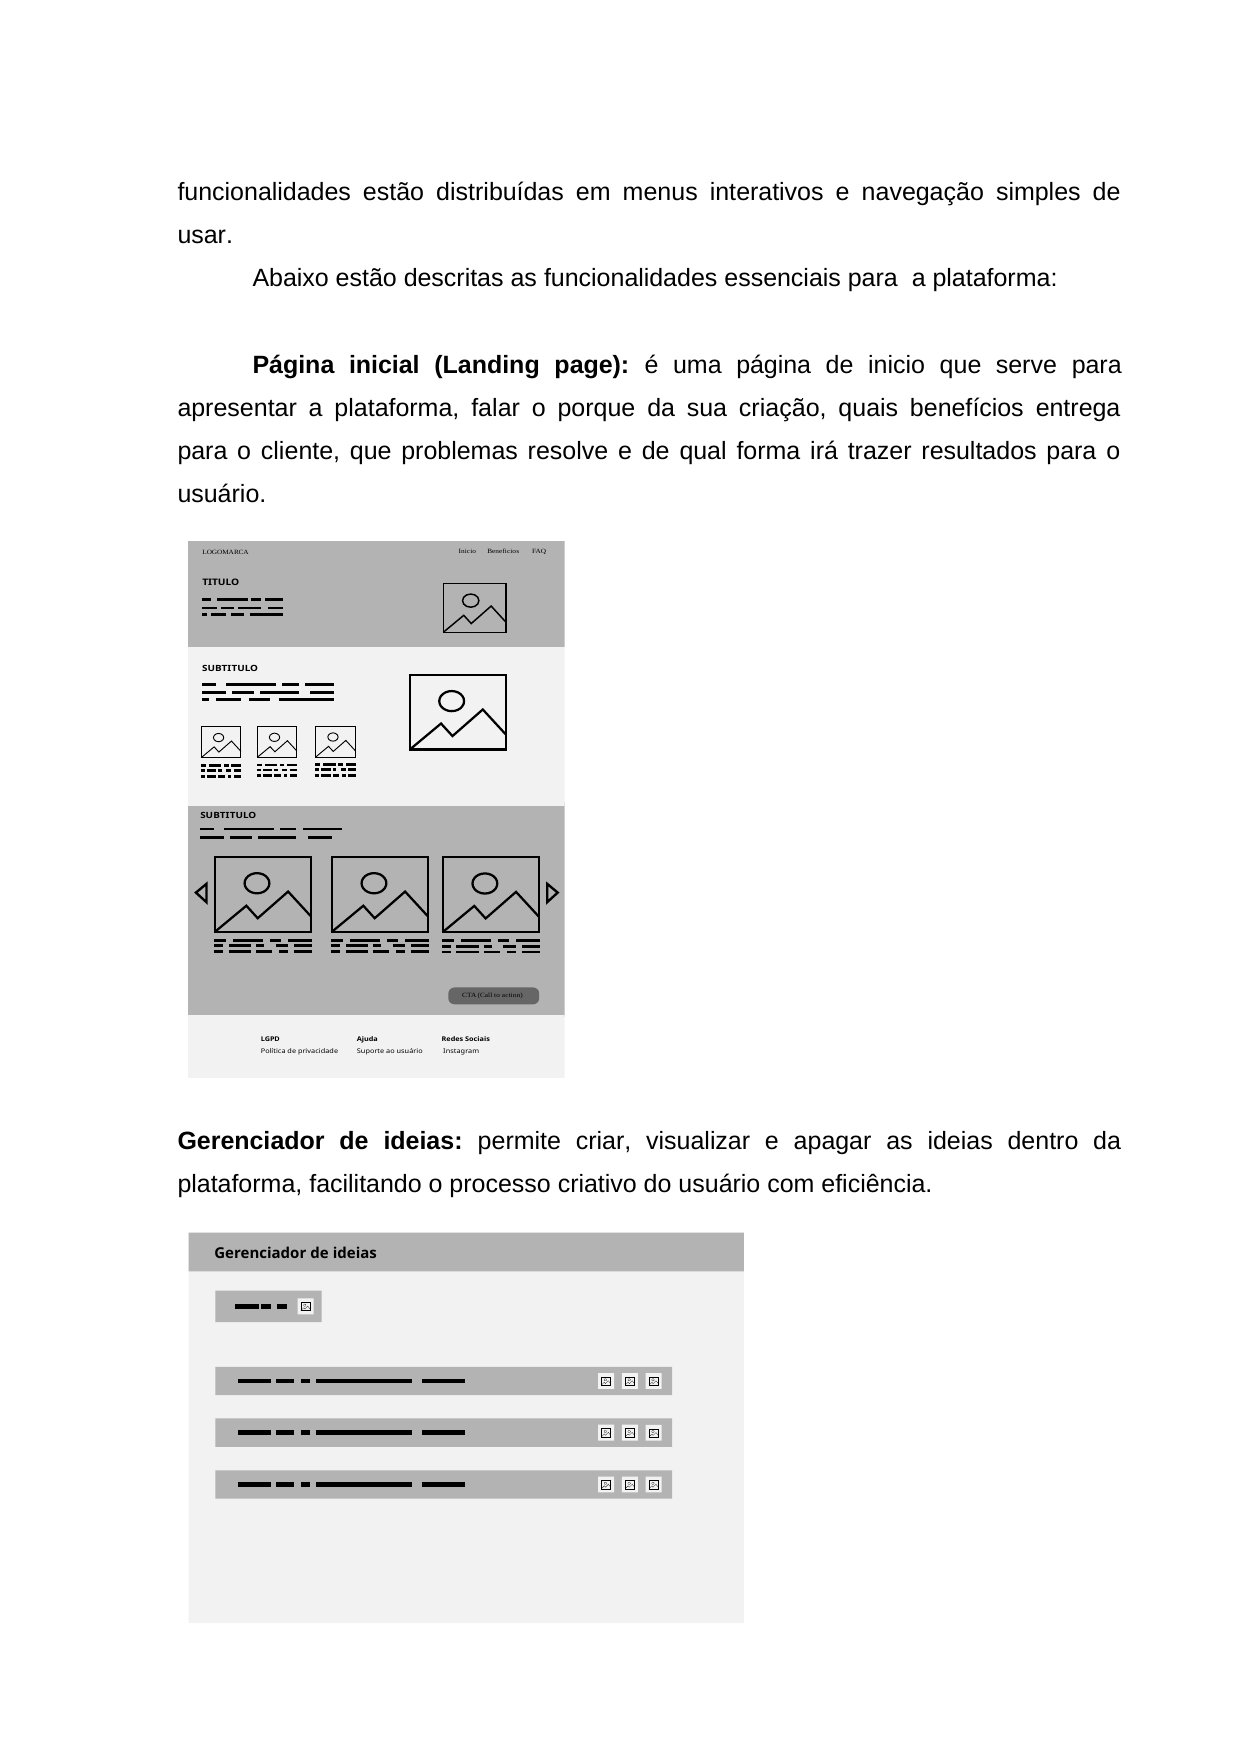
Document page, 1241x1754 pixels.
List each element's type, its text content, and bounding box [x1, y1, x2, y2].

text Abaixo estão descritas as funcionalidades essenciais para a plataforma: [177, 263, 1122, 292]
text Página inicial (Landing page): é uma página de inicio que serve para apresentar a plataforma, falar o porque da sua criação, quais benefícios entrega para o cliente, que problemas resolve e de qual forma irá trazer resultados para o usuário. [177, 350, 1122, 508]
text funcionalidades estão distribuídas em menus interativos e navegação simples de usar. [177, 177, 1122, 249]
text Gerenciador de ideias: permite criar, visualizar e apagar as ideias dentro da plataforma, facilitando o processo criativo do usuário com eficiência. [177, 1126, 1122, 1198]
